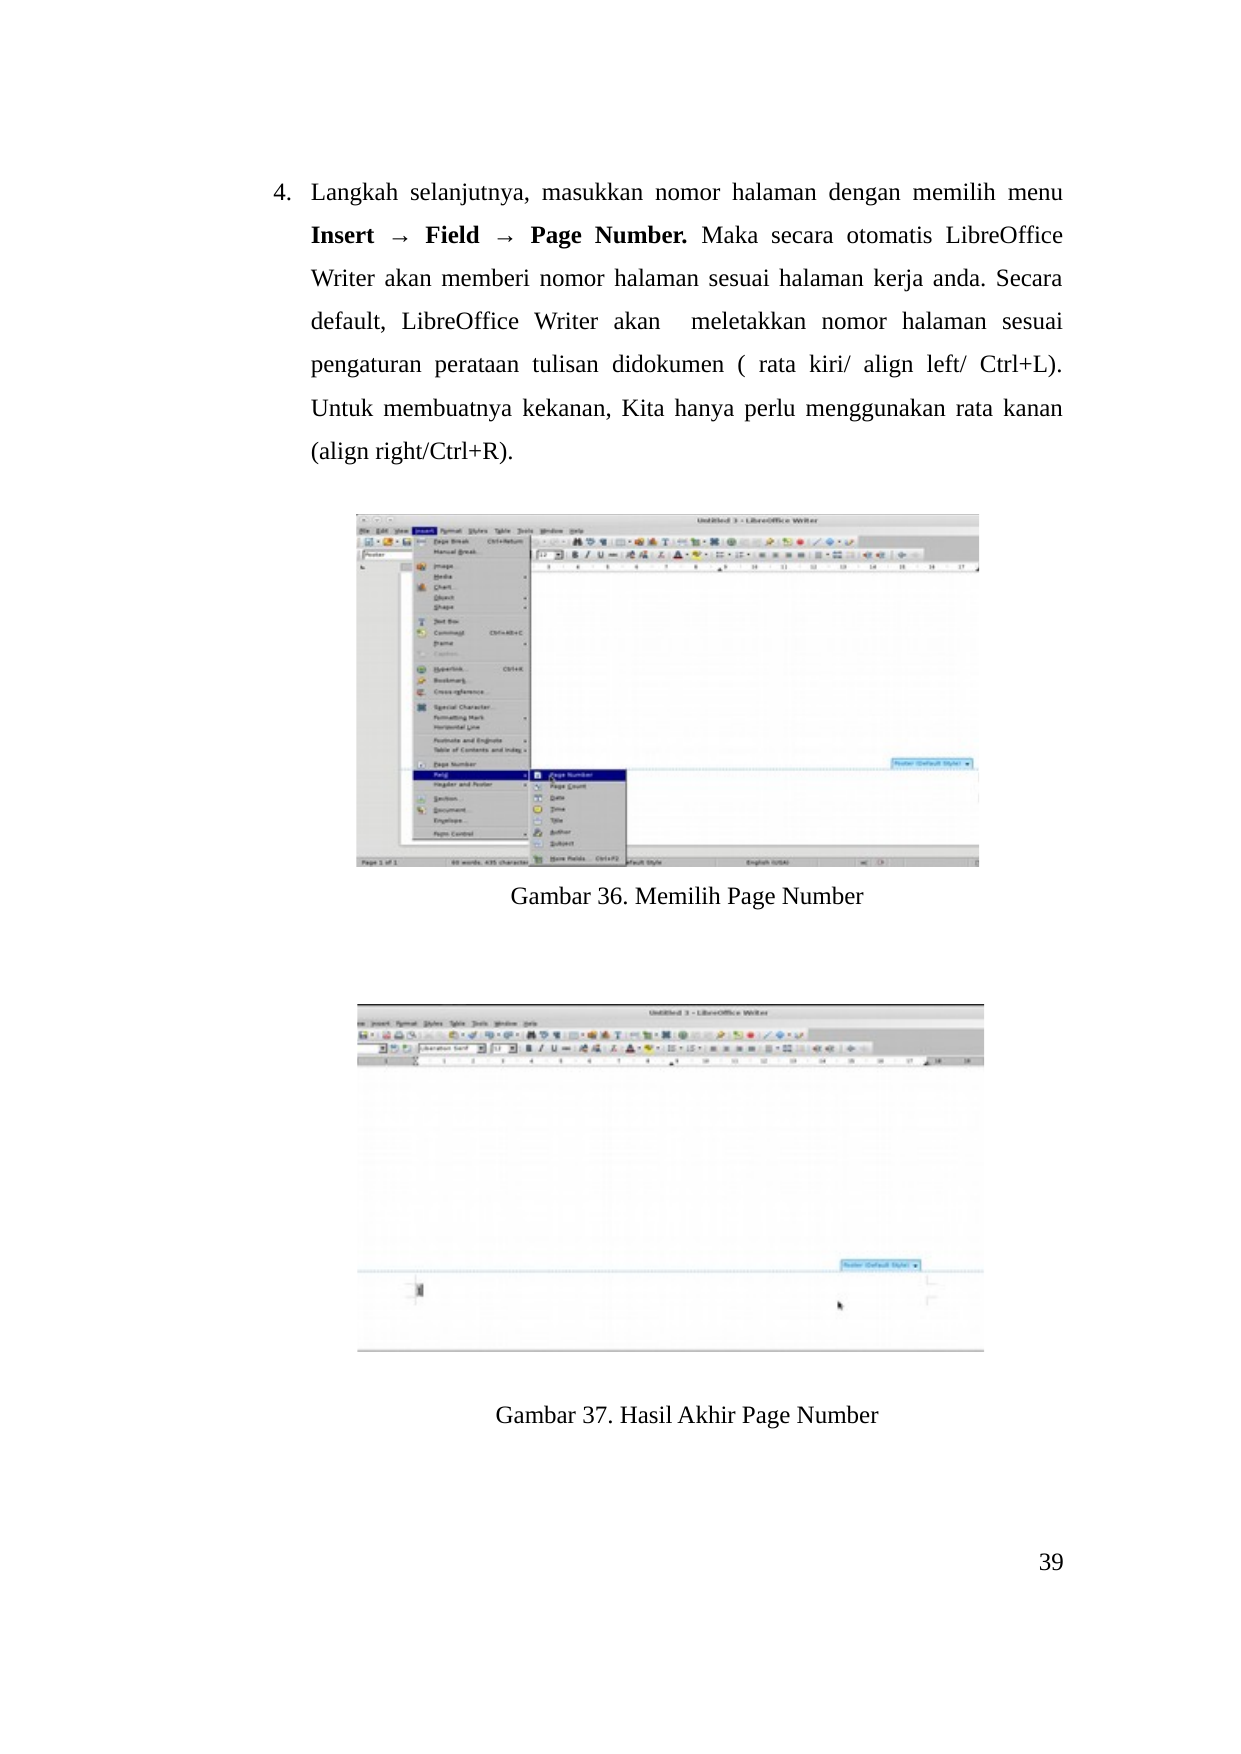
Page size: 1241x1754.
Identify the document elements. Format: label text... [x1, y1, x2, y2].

picture [356, 514, 980, 867]
picture [357, 1004, 985, 1352]
list Langkah selanjutnya, masukkan nomor halaman dengan memilih menu Insert → Field → Page Number. Maka secara otomatis LibreOffice Writer akan memberi nomor halaman sesuai halaman kerja anda. Secara default, LibreOffice Writer akan meletakkan nomor halaman sesuai pengaturan perataan tulisan didokumen ( rata kiri/ align left/ Ctrl+L). Untuk membuatnya kekanan, Kita hanya perlu menggunakan rata kanan (align right/Ctrl+R). [273, 177, 1063, 464]
list Gambar 37. Hasil Akhir Page Number [273, 1401, 1063, 1429]
list Gambar 36. Memilih Page Number [273, 493, 1063, 910]
